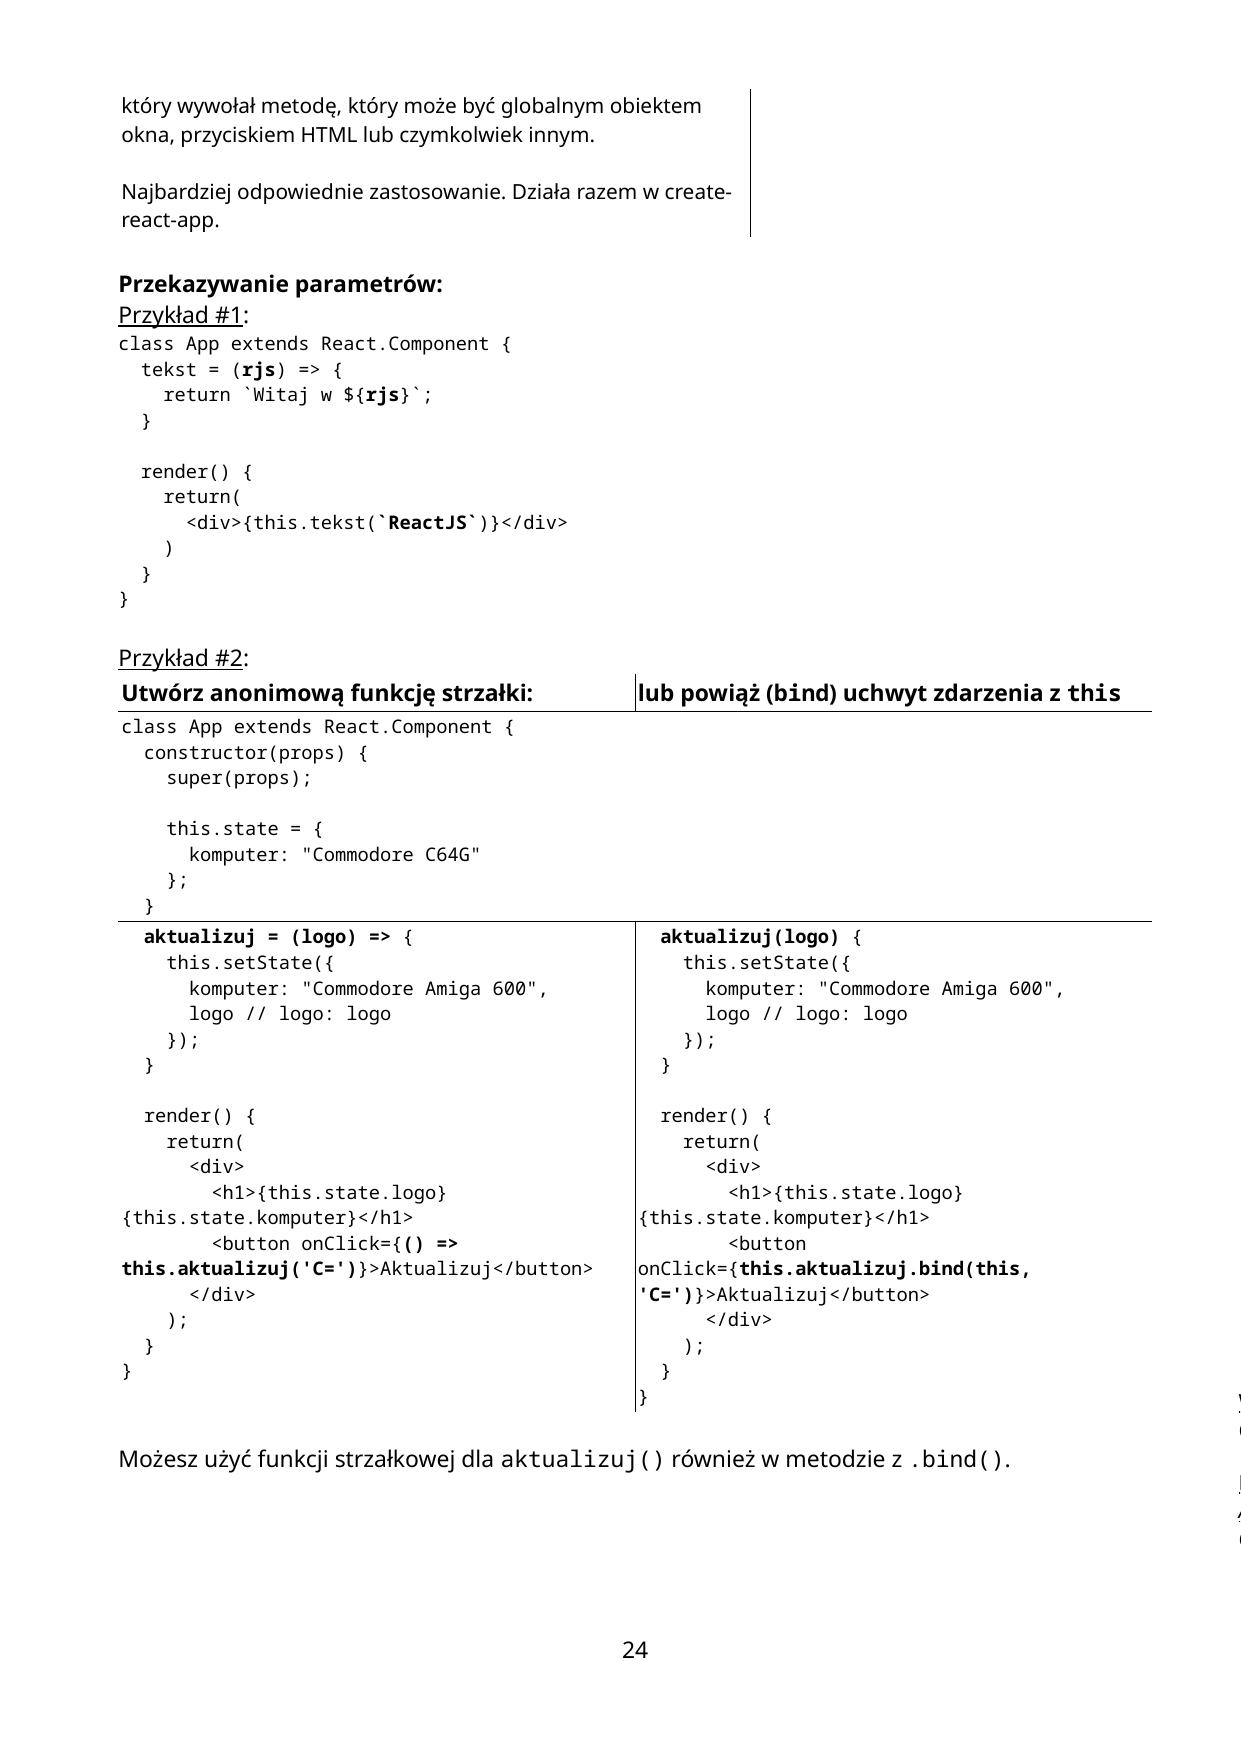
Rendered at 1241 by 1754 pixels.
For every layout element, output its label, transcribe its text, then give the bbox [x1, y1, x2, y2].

text render() { [118, 458, 1152, 483]
text <div>{this.tekst(`ReactJS`)}</div> [118, 509, 1152, 534]
text } [118, 560, 1152, 586]
text } [118, 407, 1152, 432]
table_header [751, 89, 1151, 237]
text tekst = (rjs) => { [118, 356, 1152, 381]
table_header który wywołał metodę, który może być globalnym obiektem okna, przyciskiem HTML lub czymkolwiek innym. Najbardziej odpowiednie zastosowanie. Działa razem w create-react-app. [118, 89, 750, 237]
text Przykład #2: [118, 642, 1152, 673]
text Przekazywanie parametrów: [118, 268, 1152, 299]
table_cell aktualizuj = (logo) => { this.setState({ komputer: "Commodore Amiga 600", logo // logo: logo }); } render() { return( <div> <h1>{this.state.logo} {this.state.komputer}</h1> <button onClick={() => this.aktualizuj('C=')}>Aktualizuj</button> </div> ); } } [118, 922, 635, 1412]
table_header lub powiąż (bind) uchwyt zdarzenia z this [636, 674, 1152, 711]
text Możesz użyć funkcji strzałkowej dla aktualizuj() również w metodzie z .bind(). [118, 1443, 1152, 1474]
text ) [118, 534, 1152, 560]
table_header Utwórz anonimową funkcję strzałki: [118, 674, 635, 711]
table_cell class App extends React.Component { constructor(props) { super(props); this.state = { komputer: "Commodore C64G" }; } [118, 712, 1152, 921]
text } [118, 586, 1152, 611]
text Przykład #1: [118, 299, 1152, 330]
table_cell aktualizuj(logo) { this.setState({ komputer: "Commodore Amiga 600", logo // logo: logo }); } render() { return( <div> <h1>{this.state.logo} {this.state.komputer}</h1> <button onClick={this.aktualizuj.bind(this, 'C=')}>Aktualizuj</button> </div> ); } } [636, 922, 1152, 1412]
text return `Witaj w ${rjs}`; [118, 381, 1152, 407]
text class App extends React.Component { [118, 330, 1152, 356]
text return( [118, 483, 1152, 509]
